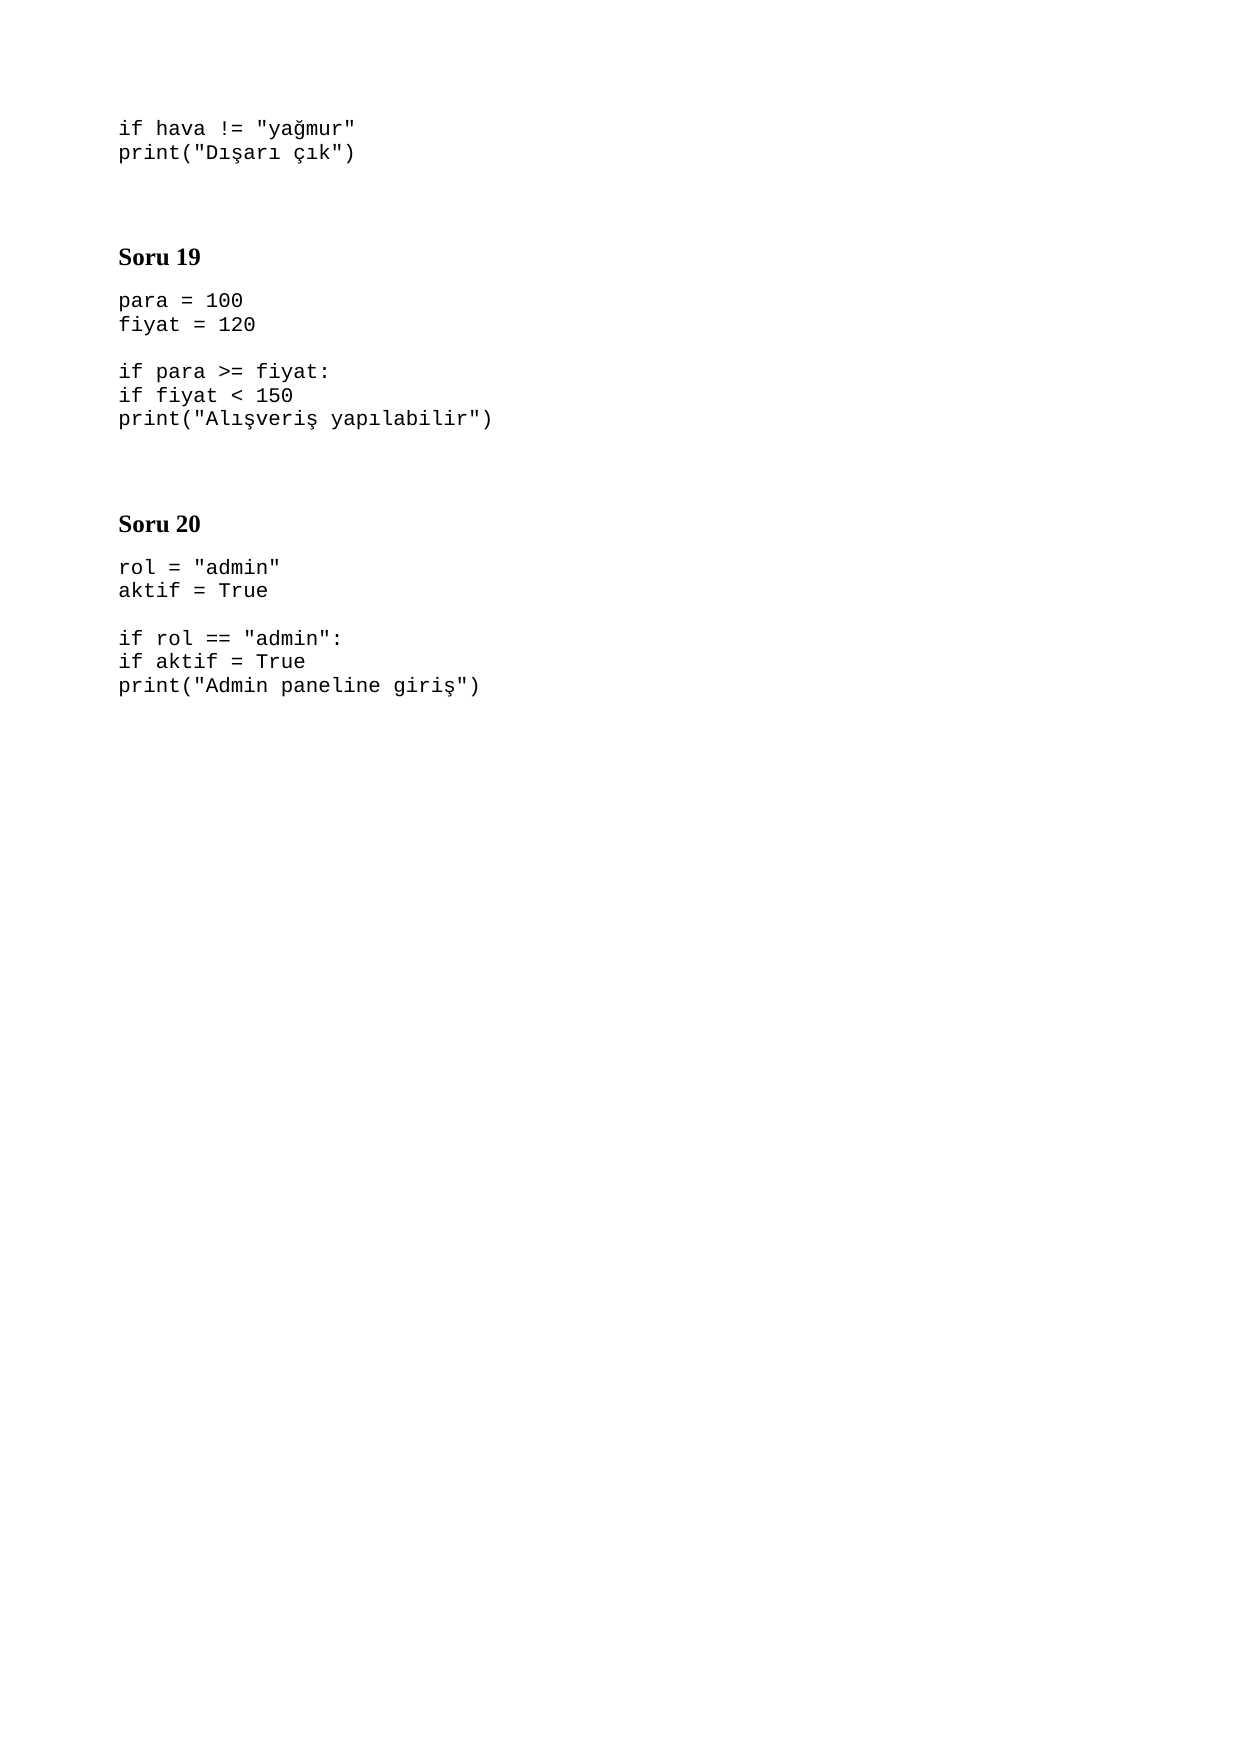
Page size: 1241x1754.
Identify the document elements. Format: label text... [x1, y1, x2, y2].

text print("Dışarı çık") [118, 142, 1122, 165]
text Soru 19 [118, 242, 1122, 271]
text aktif = True [118, 580, 1122, 604]
text Soru 20 [118, 509, 1122, 538]
text fiyat = 120 [118, 314, 1122, 337]
text if para >= fiyat: [118, 361, 1122, 385]
text rol = "admin" [118, 557, 1122, 580]
text if aktif = True [118, 651, 1122, 675]
text if fiyat < 150 [118, 385, 1122, 408]
text if rol == "admin": [118, 628, 1122, 651]
text para = 100 [118, 290, 1122, 314]
text if hava != "yağmur" [118, 118, 1122, 142]
text print("Alışveriş yapılabilir") [118, 408, 1122, 432]
text print("Admin paneline giriş") [118, 675, 1122, 698]
